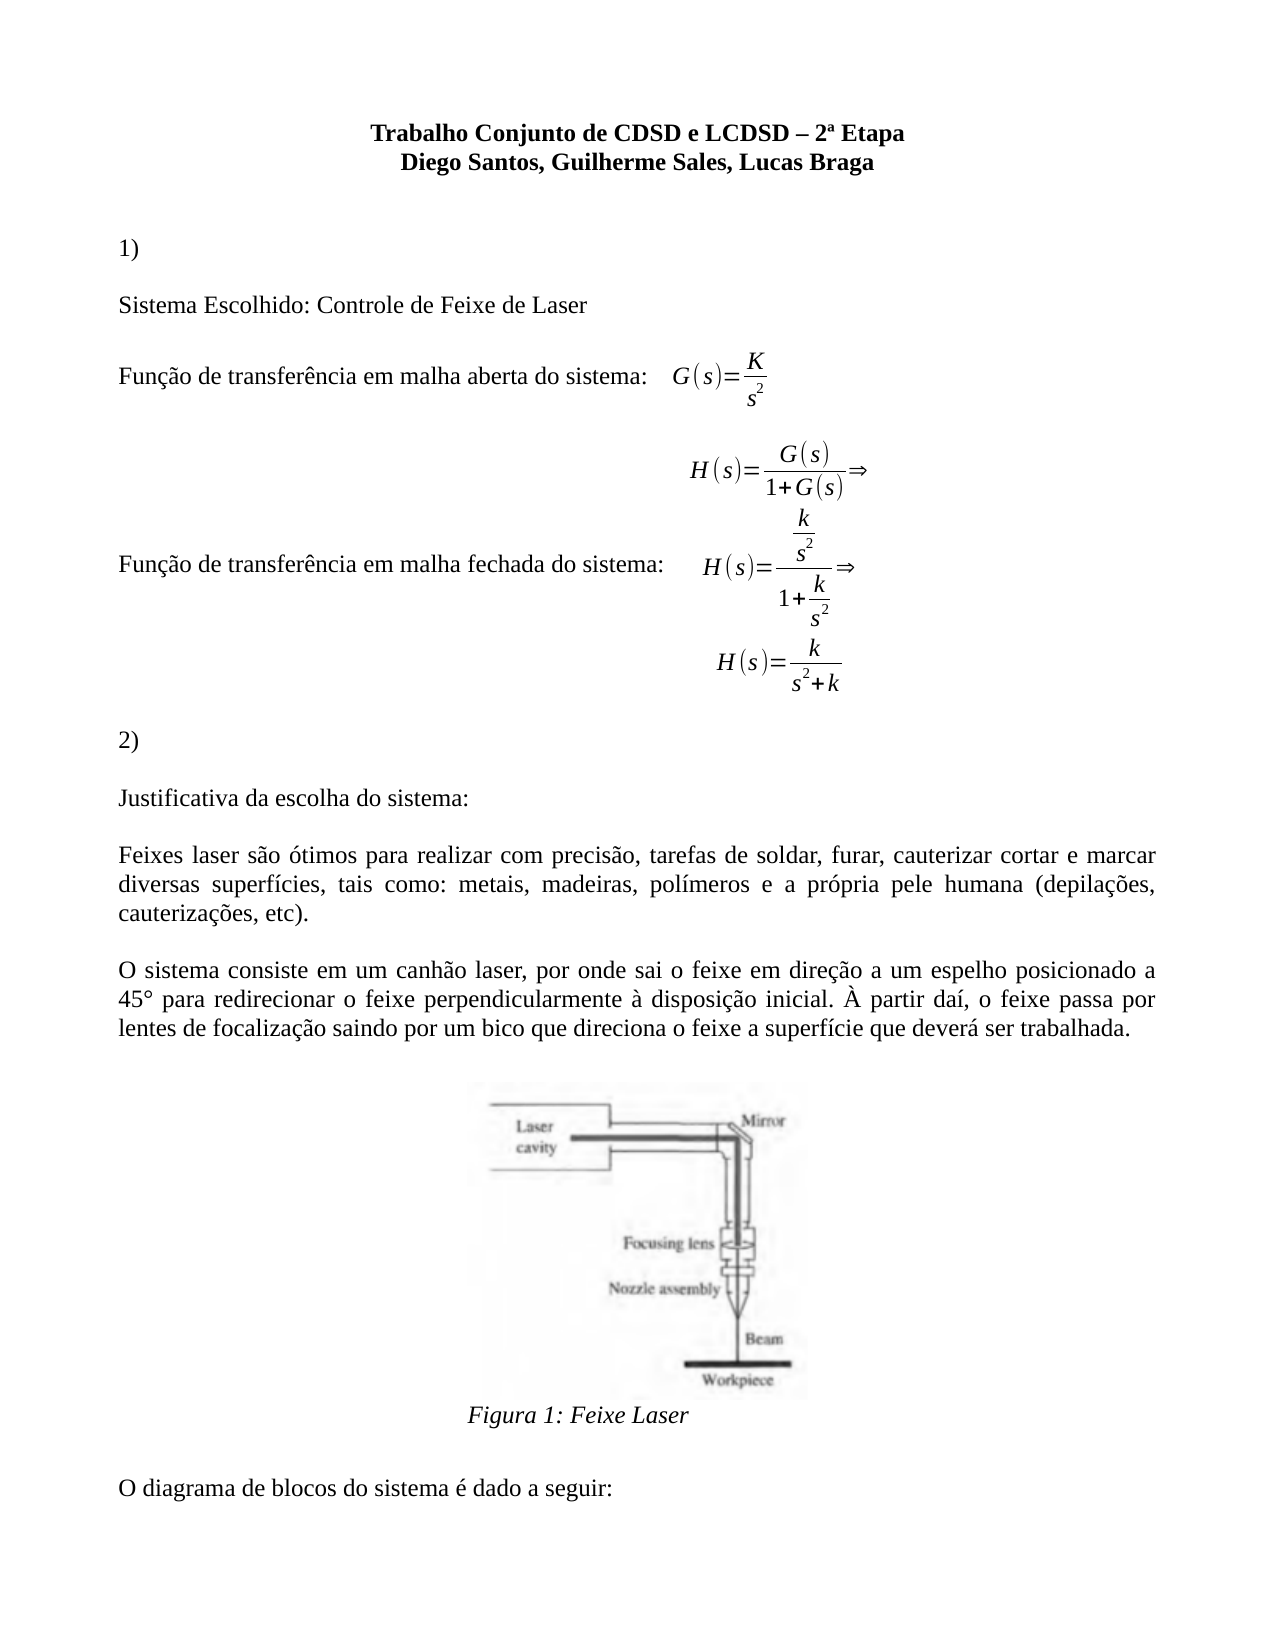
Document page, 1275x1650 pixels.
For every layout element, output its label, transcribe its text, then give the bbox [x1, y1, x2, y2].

text O diagrama de blocos do sistema é dado a seguir: [118, 1473, 1157, 1501]
text Trabalho Conjunto de CDSD e LCDSD – 2ª Etapa [118, 118, 1157, 147]
text Diego Santos, Guilherme Sales, Lucas Braga [118, 147, 1157, 176]
picture [467, 1082, 808, 1400]
text Função de transferência em malha fechada do sistema: [118, 439, 1157, 696]
text 1) [118, 233, 1157, 262]
text Justificativa da escolha do sistema: [118, 783, 1157, 811]
text Figura 1: Feixe Laser [467, 1400, 808, 1428]
text Função de transferência em malha aberta do sistema: [118, 348, 1157, 411]
text O sistema consiste em um canhão laser, por onde sai o feixe em direção a um espelho posicionado a 45° para redirecionar o feixe perpendicularmente à disposição inicial. À partir daí, o feixe passa por lentes de focalização saindo por um bico que direciona o feixe a superfície que deverá ser trabalhada. [118, 955, 1157, 1041]
text 2) [118, 725, 1157, 754]
text Feixes laser são ótimos para realizar com precisão, tarefas de soldar, furar, cauterizar cortar e marcar diversas superfícies, tais como: metais, madeiras, polímeros e a própria pele humana (depilações, cauterizações, etc). [118, 840, 1157, 926]
text Sistema Escolhido: Controle de Feixe de Laser [118, 291, 1157, 319]
